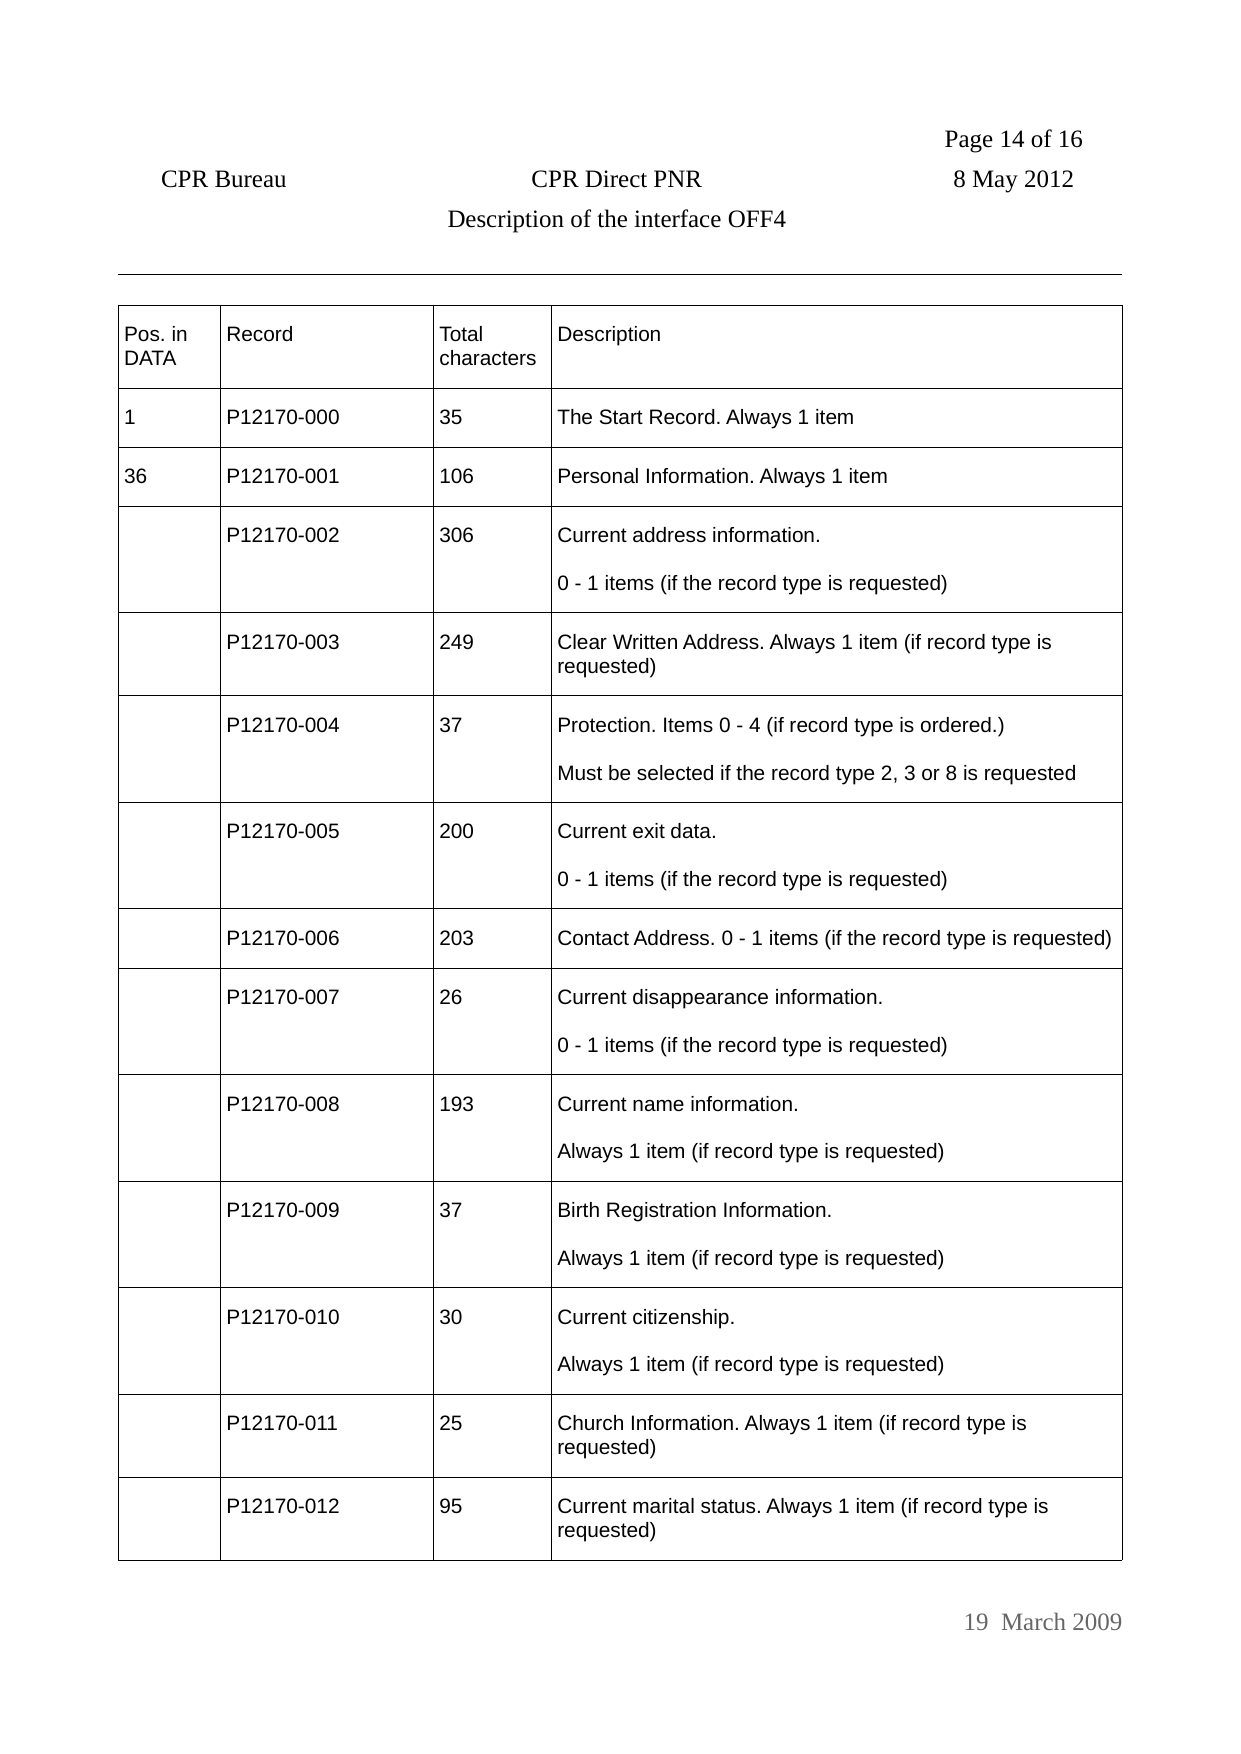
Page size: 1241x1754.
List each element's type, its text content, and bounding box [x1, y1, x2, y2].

table_header Pos. in DATA [119, 306, 220, 387]
table_cell Clear Written Address. Always 1 item (if record type is requested) [552, 613, 1122, 695]
table_cell Current disappearance information. 0 - 1 items (if the record type is requested) [552, 969, 1122, 1074]
table_cell P12170-000 [221, 389, 433, 447]
table_cell Birth Registration Information. Always 1 item (if record type is requested) [552, 1182, 1122, 1287]
table_cell Current marital status. Always 1 item (if record type is requested) [552, 1478, 1122, 1560]
table_cell [119, 1478, 220, 1560]
table_cell 37 [434, 696, 551, 802]
table_header Total characters [434, 306, 551, 387]
table_cell P12170-004 [221, 696, 433, 802]
table_cell 36 [119, 448, 220, 506]
table_cell 25 [434, 1395, 551, 1477]
table_cell P12170-012 [221, 1478, 433, 1560]
table_cell P12170-007 [221, 969, 433, 1074]
table_cell P12170-003 [221, 613, 433, 695]
table_cell [119, 1395, 220, 1477]
table_cell [119, 696, 220, 802]
table_cell [119, 969, 220, 1074]
table_header Record [221, 306, 433, 387]
table_cell [119, 1182, 220, 1287]
table_cell P12170-002 [221, 507, 433, 612]
table_cell The Start Record. Always 1 item [552, 389, 1122, 447]
table_cell P12170-009 [221, 1182, 433, 1287]
table_cell 1 [119, 389, 220, 447]
table_cell Current exit data. 0 - 1 items (if the record type is requested) [552, 803, 1122, 908]
table_cell 37 [434, 1182, 551, 1287]
table_cell P12170-005 [221, 803, 433, 908]
table_cell P12170-010 [221, 1288, 433, 1394]
table_cell 26 [434, 969, 551, 1074]
table_cell 193 [434, 1075, 551, 1181]
table_cell Protection. Items 0 - 4 (if record type is ordered.) Must be selected if the record type 2, 3 or 8 is requested [552, 696, 1122, 802]
table_cell Current address information. 0 - 1 items (if the record type is requested) [552, 507, 1122, 612]
table_cell Current citizenship. Always 1 item (if record type is requested) [552, 1288, 1122, 1394]
table_cell [119, 613, 220, 695]
table_header Description [552, 306, 1122, 387]
table_cell P12170-008 [221, 1075, 433, 1181]
table_cell 203 [434, 909, 551, 967]
table_cell Contact Address. 0 - 1 items (if the record type is requested) [552, 909, 1122, 967]
table_cell [119, 1288, 220, 1394]
table_cell 200 [434, 803, 551, 908]
table_cell P12170-001 [221, 448, 433, 506]
table_cell 106 [434, 448, 551, 506]
table_cell P12170-006 [221, 909, 433, 967]
table_cell 30 [434, 1288, 551, 1394]
table_cell 249 [434, 613, 551, 695]
table_cell Personal Information. Always 1 item [552, 448, 1122, 506]
table_cell [119, 507, 220, 612]
table_cell 306 [434, 507, 551, 612]
table_cell P12170-011 [221, 1395, 433, 1477]
table_cell 35 [434, 389, 551, 447]
table_cell Church Information. Always 1 item (if record type is requested) [552, 1395, 1122, 1477]
table_cell Current name information. Always 1 item (if record type is requested) [552, 1075, 1122, 1181]
table_cell [119, 1075, 220, 1181]
table_cell 95 [434, 1478, 551, 1560]
table_cell [119, 909, 220, 967]
table_cell [119, 803, 220, 908]
